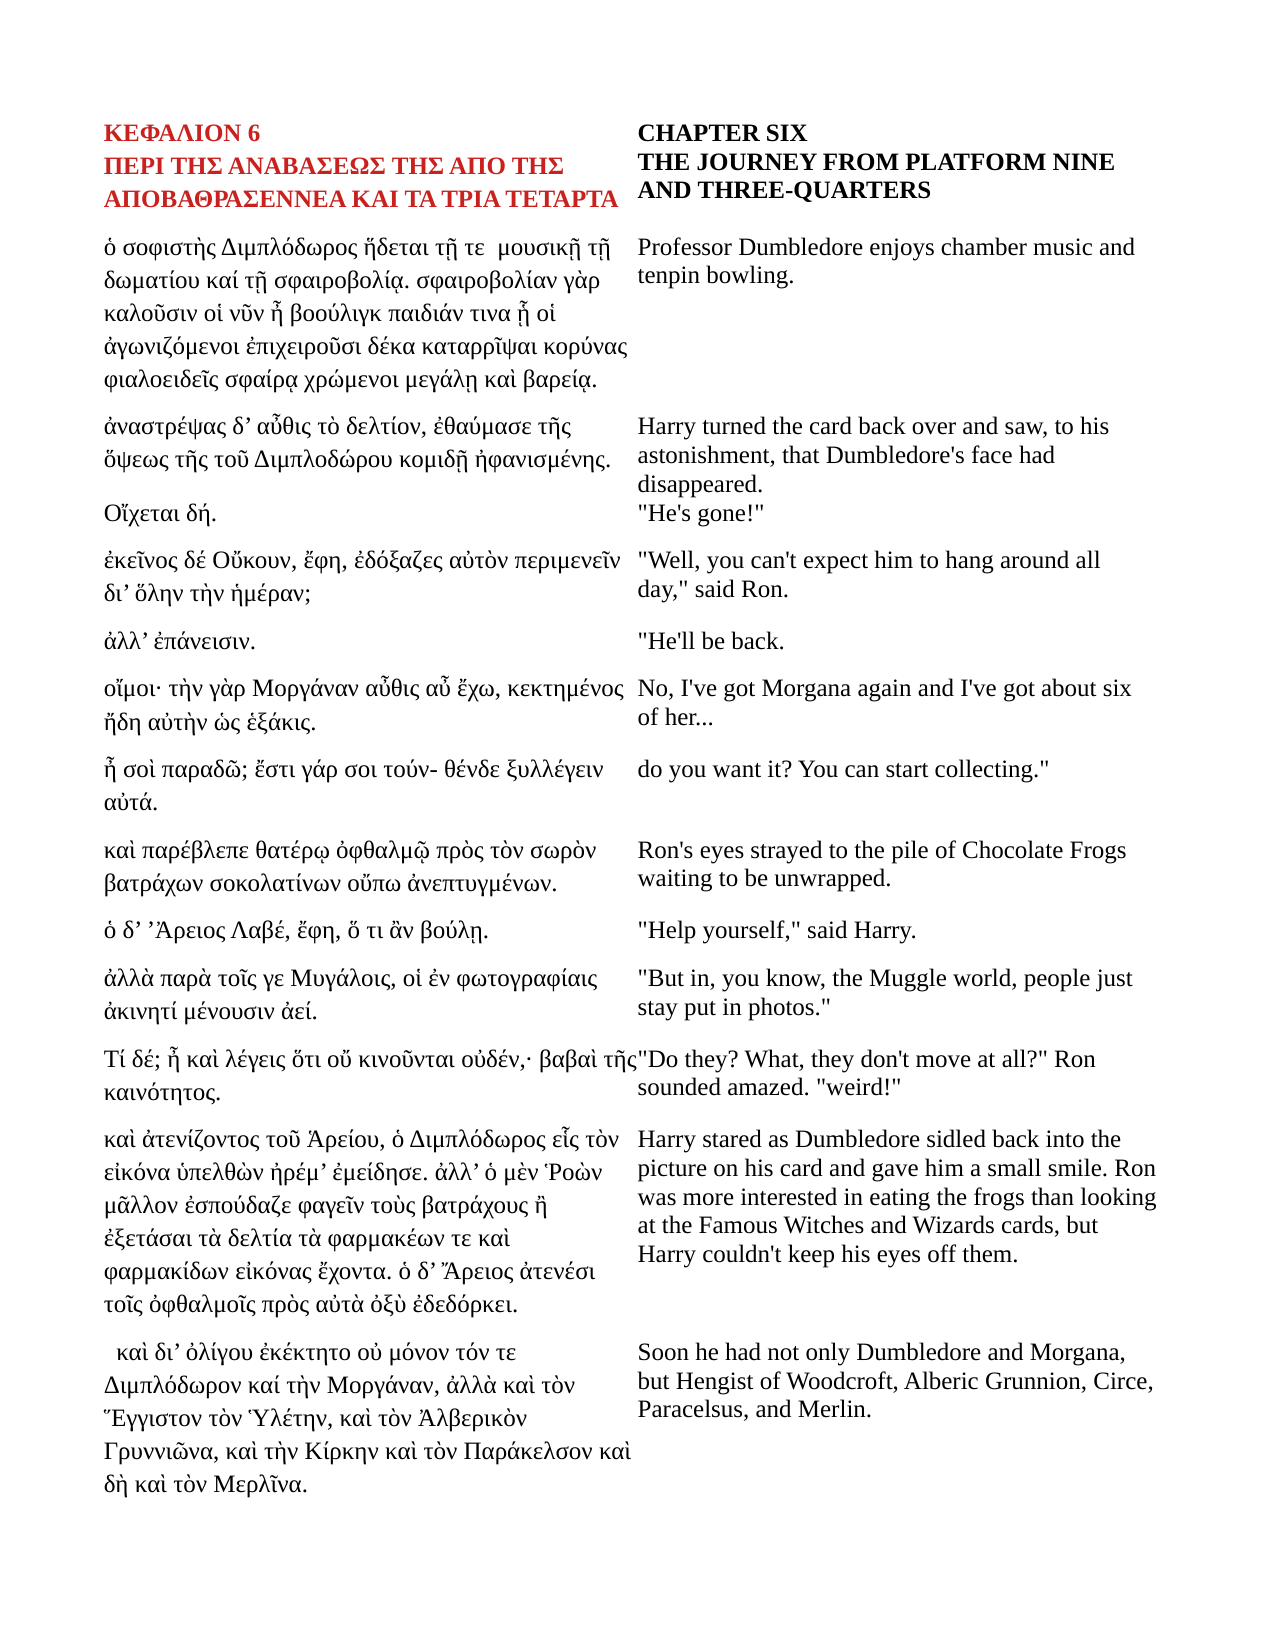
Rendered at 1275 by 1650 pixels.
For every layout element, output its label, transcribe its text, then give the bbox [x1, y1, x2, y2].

table_cell ἦ σοὶ παραδῶ; ἔστι γάρ σοι τούν- θένδε ξυλλέγειν αὐτά. [104, 754, 637, 835]
table_cell Ron's eyes strayed to the pile of Chocolate Frogs waiting to be unwrapped. [638, 835, 1157, 915]
table_cell "But in, you know, the Muggle world, people just stay put in photos." [638, 963, 1157, 1044]
table_cell Harry stared as Dumbledore sidled back into the picture on his card and gave him a small smile. Ron was more interested in eating the frogs than looking at the Famous Witches and Wizards cards, but Harry couldn't keep his eyes off them. [638, 1124, 1157, 1337]
table_cell ἀλλ’ ἐπάνεισιν. [104, 626, 637, 673]
table_cell Professor Dumbledore enjoys chamber music and tenpin bowling. [638, 232, 1157, 411]
table_cell "He's gone!" [638, 498, 1157, 545]
table_cell Harry turned the card back over and saw, to his astonishment, that Dumbledore's face had disappeared. [638, 411, 1157, 498]
table_cell "Help yourself," said Harry. [638, 915, 1157, 963]
table_cell Soon he had not only Dumbledore and Morgana, but Hengist of Woodcroft, Alberic Grunnion, Circe, Paracelsus, and Merlin. [638, 1337, 1157, 1517]
table_cell ἀναστρέψας δ’ αὖθις τὸ δελτίον, ἐθαύμασε τῆς ὅψεως τῆς τοῦ Διμπλοδώρου κομιδῇ ἠφανισμένης. [104, 411, 637, 498]
table_cell "He'll be back. [638, 626, 1157, 673]
table_cell "Well, you can't expect him to hang around all day," said Ron. [638, 545, 1157, 626]
table_cell No, I've got Morgana again and I've got about six of her... [638, 674, 1157, 754]
table_cell Οἴχεται δή. [104, 498, 637, 545]
table_cell ὁ δ’ ’Ἀρειος Λαβέ, ἔφη, ὅ τι ἂν βούλῃ. [104, 915, 637, 963]
table_cell ἐκεῖνος δέ Οὔκουν, ἔφη, ἐδόξαζες αὐτὸν περιμενεῖν δι’ ὅλην τὴν ἡμέραν; [104, 545, 637, 626]
table_cell καὶ δι’ ὀλίγου ἐκέκτητο οὐ μόνον τόν τε Διμπλόδωρον καί τὴν Μοργάναν, ἀλλὰ καὶ τὸν Ἕγγιστον τὸν Ὑλέτην, καὶ τὸν Ἀλβερικὸν Γρυννιῶνα, καὶ τὴν Κίρκην καὶ τὸν Παράκελσον καὶ δὴ καὶ τὸν Μερλῖνα. [104, 1337, 637, 1517]
table_header ΚΕΦΑΛΙΟΝ 6 ΠΕΡΙ ΤΗΣ ΑΝΑΒΑΣΕΩΣ ΤΗΣ ΑΠΟ ΤΗΣ ΑΠΟΒΑΘΡΑΣΕΝΝΕΑ ΚΑΙ ΤΑ ΤΡΙΑ ΤΕΤΑΡΤΑ [104, 118, 637, 232]
table_cell οἴμοι· τὴν γὰρ Μοργάναν αὖθις αὖ ἔχω, κεκτημένος ἤδη αὐτὴν ὡς ἑξάκις. [104, 674, 637, 754]
table_cell "Do they? What, they don't move at all?" Ron sounded amazed. "weird!" [638, 1044, 1157, 1124]
table_cell καὶ παρέβλεπε θατέρῳ ὀφθαλμῷ πρὸς τὸν σωρὸν βατράχων σοκολατίνων οὔπω ἀνεπτυγμένων. [104, 835, 637, 915]
table_cell Τί δέ; ἦ καὶ λέγεις ὅτι οὔ κινοῦνται οὐδέν,· βαβαὶ τῆς καινότητος. [104, 1044, 637, 1124]
table_header CHAPTER SIX THE JOURNEY FROM PLATFORM NINE AND THREE-QUARTERS [638, 118, 1157, 232]
table_cell do you want it? You can start collecting." [638, 754, 1157, 835]
table_cell ὁ σοφιστὴς Διμπλόδωρος ἥδεται τῇ τε μουσικῇ τῇ δωματίου καί τῇ σφαιροβολίᾳ. σφαιροβολίαν γὰρ καλοῦσιν οἱ νῦν ἦ βοούλιγκ παιδιάν τινα ᾗ οἱ ἀγωνιζόμενοι ἐπιχειροῦσι δέκα καταρρῖψαι κορύνας φιαλοειδεῖς σφαίρᾳ χρώμενοι μεγάλῃ καὶ βαρείᾳ. [104, 232, 637, 411]
table_cell ἀλλὰ παρὰ τοῖς γε Μυγάλοις, οἱ ἐν φωτογραφίαις ἀκινητί μένουσιν ἀεί. [104, 963, 637, 1044]
table_cell καὶ ἀτενίζοντος τοῦ Ἁρείου, ὁ Διμπλόδωρος εἷς τὸν εἰκόνα ὑπελθὼν ἠρέμ’ ἐμείδησε. ἀλλ’ ὁ μὲν Ῥοὼν μᾶλλον ἐσπούδαζε φαγεῖν τοὺς βατράχους ἢ ἐξετάσαι τὰ δελτία τὰ φαρμακέων τε καὶ φαρμακίδων εἰκόνας ἔχοντα. ὁ δ’ Ἄρειος ἀτενέσι τοῖς ὀφθαλμοῖς πρὸς αὐτὰ ὀξὺ ἐδεδόρκει. [104, 1124, 637, 1337]
